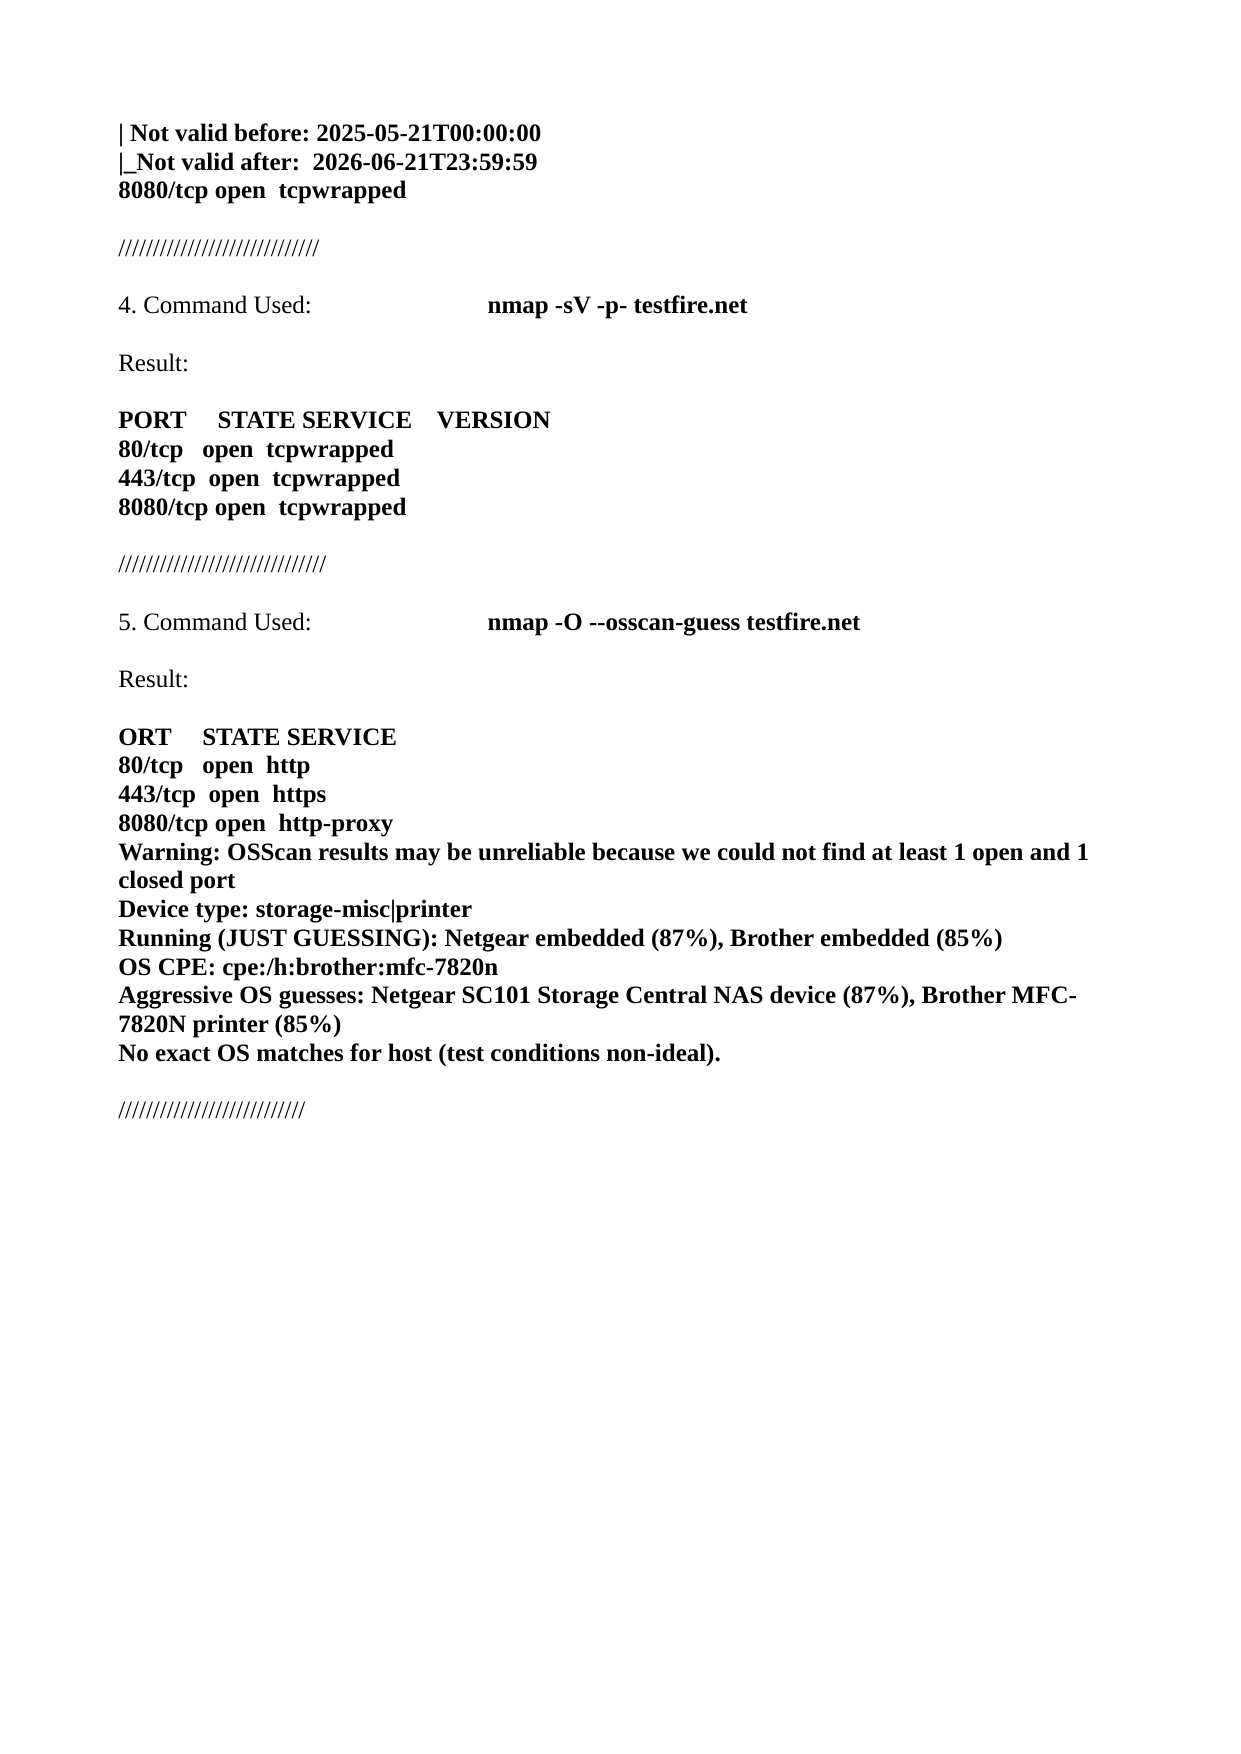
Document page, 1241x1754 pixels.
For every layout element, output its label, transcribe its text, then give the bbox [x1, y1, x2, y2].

text | Not valid before: 2025-05-21T00:00:00 [118, 118, 1122, 147]
text 4. Command Used: nmap -sV -p- testfire.net [118, 291, 1122, 319]
text 443/tcp open tcpwrapped [118, 463, 1122, 492]
text OS CPE: cpe:/h:brother:mfc-7820n [118, 952, 1122, 981]
text 8080/tcp open tcpwrapped [118, 492, 1122, 521]
text ////////////////////////////// [118, 549, 1122, 578]
text 8080/tcp open http-proxy [118, 808, 1122, 837]
text 443/tcp open https [118, 779, 1122, 808]
text 8080/tcp open tcpwrapped [118, 176, 1122, 204]
text Aggressive OS guesses: Netgear SC101 Storage Central NAS device (87%), Brother MFC-7820N printer (85%) [118, 981, 1122, 1038]
text Device type: storage-misc|printer [118, 894, 1122, 923]
text PORT STATE SERVICE VERSION [118, 406, 1122, 434]
text 5. Command Used: nmap -O --osscan-guess testfire.net [118, 607, 1122, 636]
text 80/tcp open tcpwrapped [118, 434, 1122, 463]
text Result: [118, 348, 1122, 377]
text Warning: OSScan results may be unreliable because we could not find at least 1 open and 1 closed port [118, 837, 1122, 894]
text Result: [118, 664, 1122, 693]
text |_Not valid after: 2026-06-21T23:59:59 [118, 147, 1122, 176]
text No exact OS matches for host (test conditions non-ideal). [118, 1038, 1122, 1067]
text ORT STATE SERVICE [118, 722, 1122, 751]
text 80/tcp open http [118, 751, 1122, 779]
text Running (JUST GUESSING): Netgear embedded (87%), Brother embedded (85%) [118, 923, 1122, 952]
text /////////////////////////// [118, 1096, 1122, 1124]
text ///////////////////////////// [118, 233, 1122, 262]
